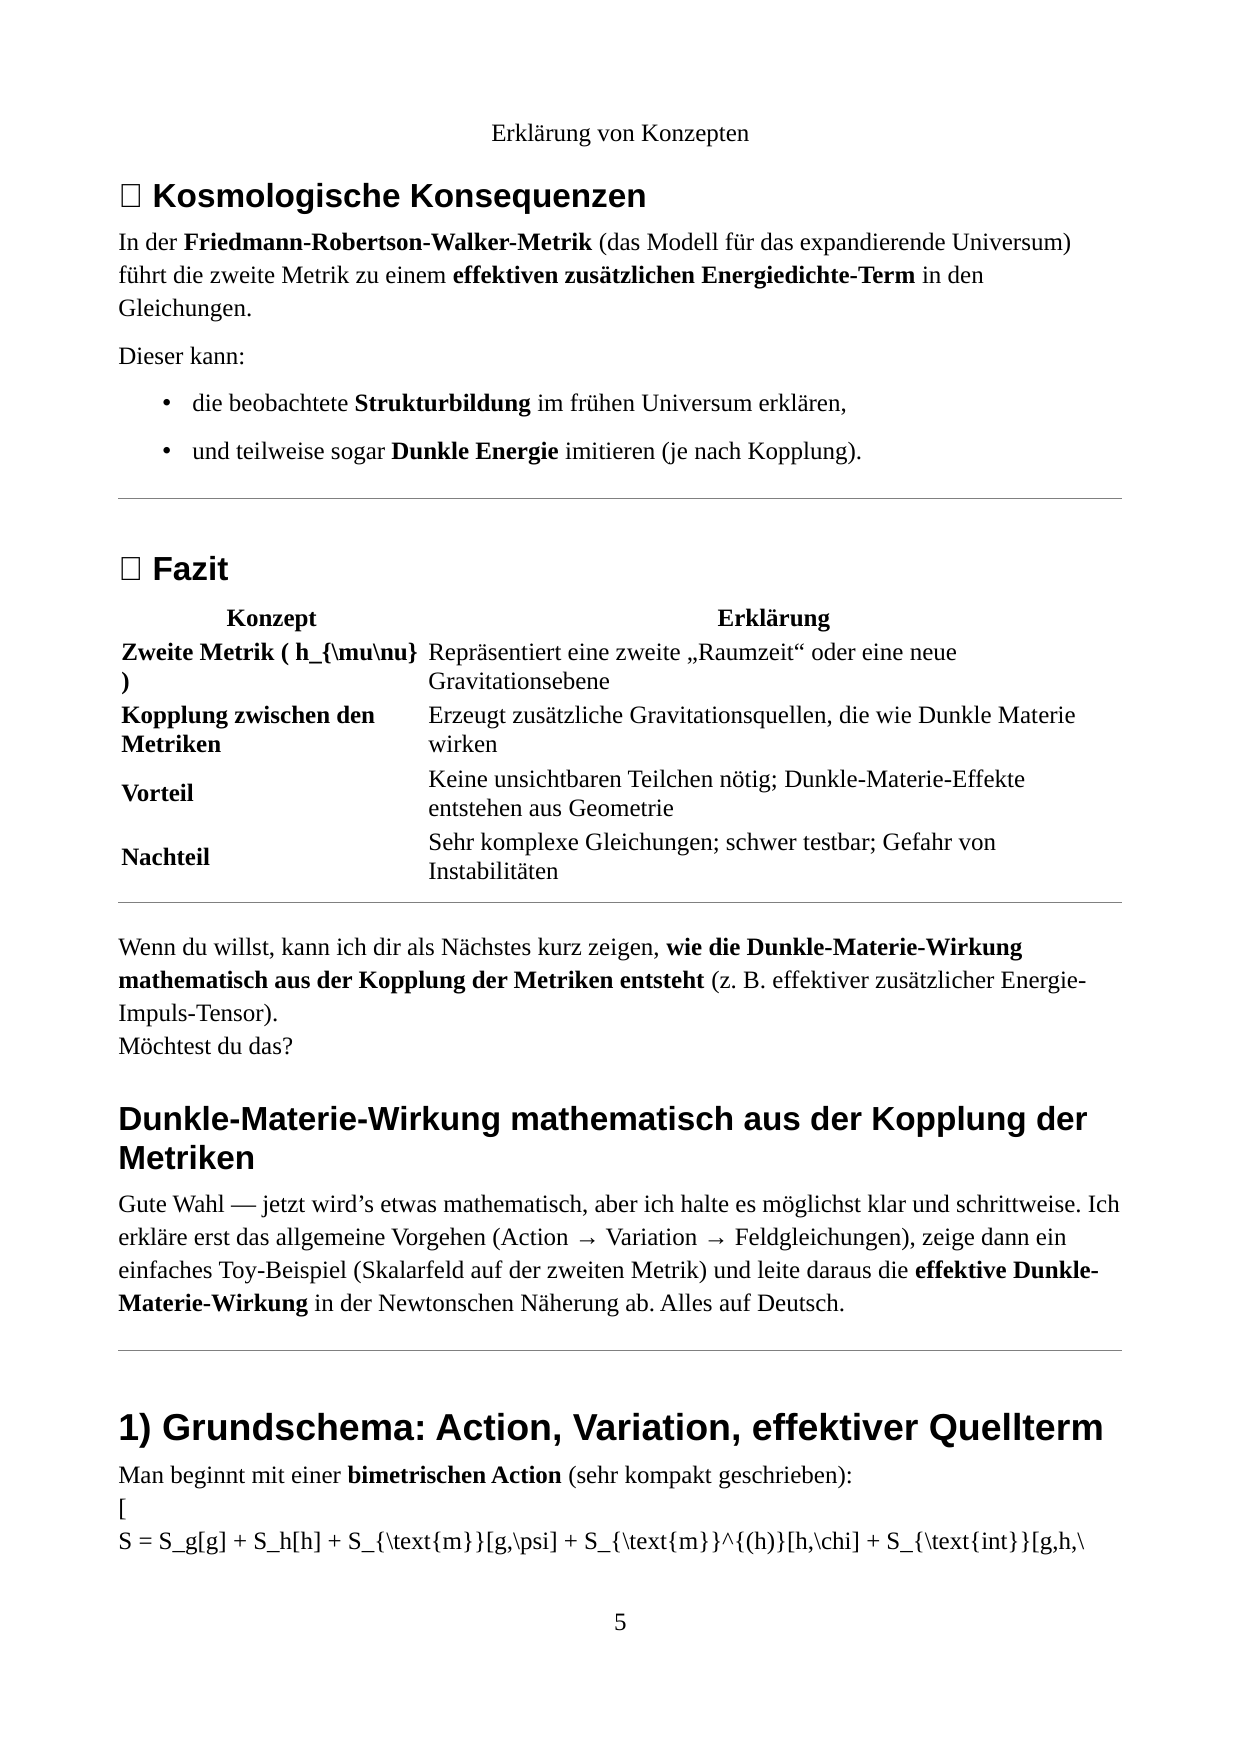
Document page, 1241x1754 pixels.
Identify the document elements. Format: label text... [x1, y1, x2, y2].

text Gute Wahl — jetzt wird’s etwas mathematisch, aber ich halte es möglichst klar und schrittweise. Ich erkläre erst das allgemeine Vorgehen (Action → Variation → Feldgleichungen), zeige dann ein einfaches Toy-Beispiel (Skalarfeld auf der zweiten Metrik) und leite daraus die effektive Dunkle-Materie-Wirkung in der Newtonschen Näherung ab. Alles auf Deutsch. [118, 1189, 1122, 1317]
table_cell Sehr komplexe Gleichungen; schwer testbar; Gefahr von Instabilitäten [425, 824, 1122, 888]
table_cell Keine unsichtbaren Teilchen nötig; Dunkle-Materie-Effekte entstehen aus Geometrie [425, 761, 1122, 824]
text Wenn du willst, kann ich dir als Nächstes kurz zeigen, wie die Dunkle-Materie-Wirkung mathematisch aus der Kopplung der Metriken entsteht (z. B. effektiver zusätzlicher Energie-Impuls-Tensor). Möchtest du das? [118, 932, 1122, 1060]
subtitle 🔹 Fazit [118, 549, 1122, 587]
subtitle 1) Grundschema: Action, Variation, effektiver Quellterm [118, 1405, 1122, 1448]
list die beobachtete Strukturbildung im frühen Universum erklären, [162, 388, 1122, 417]
table_cell Zweite Metrik ( h_{\mu\nu} ) [118, 634, 425, 698]
table_header Erklärung [425, 600, 1122, 634]
text Man beginnt mit einer bimetrischen Action (sehr kompakt geschrieben): [ S = S_g[g] + S_h[h] + S_{\text{m}}[g,\psi] + S_{\text{m}}^{(h)}[h,\chi] + S_{\text{int}}[g,h,\ [118, 1460, 1122, 1555]
text Dieser kann: [118, 341, 1122, 370]
table_cell Kopplung zwischen den Metriken [118, 698, 425, 761]
list und teilweise sogar Dunkle Energie imitieren (je nach Kopplung). [162, 436, 1122, 465]
subtitle 🔹 Kosmologische Konsequenzen [118, 176, 1122, 215]
subtitle Dunkle-Materie-Wirkung mathematisch aus der Kopplung der Metriken [118, 1099, 1122, 1176]
text In der Friedmann-Robertson-Walker-Metrik (das Modell für das expandierende Universum) führt die zweite Metrik zu einem effektiven zusätzlichen Energiedichte-Term in den Gleichungen. [118, 227, 1122, 322]
table_cell Nachteil [118, 824, 425, 888]
table_header Konzept [118, 600, 425, 634]
table_cell Repräsentiert eine zweite „Raumzeit“ oder eine neue Gravitationsebene [425, 634, 1122, 698]
table_cell Erzeugt zusätzliche Gravitationsquellen, die wie Dunkle Materie wirken [425, 698, 1122, 761]
table_cell Vorteil [118, 761, 425, 824]
